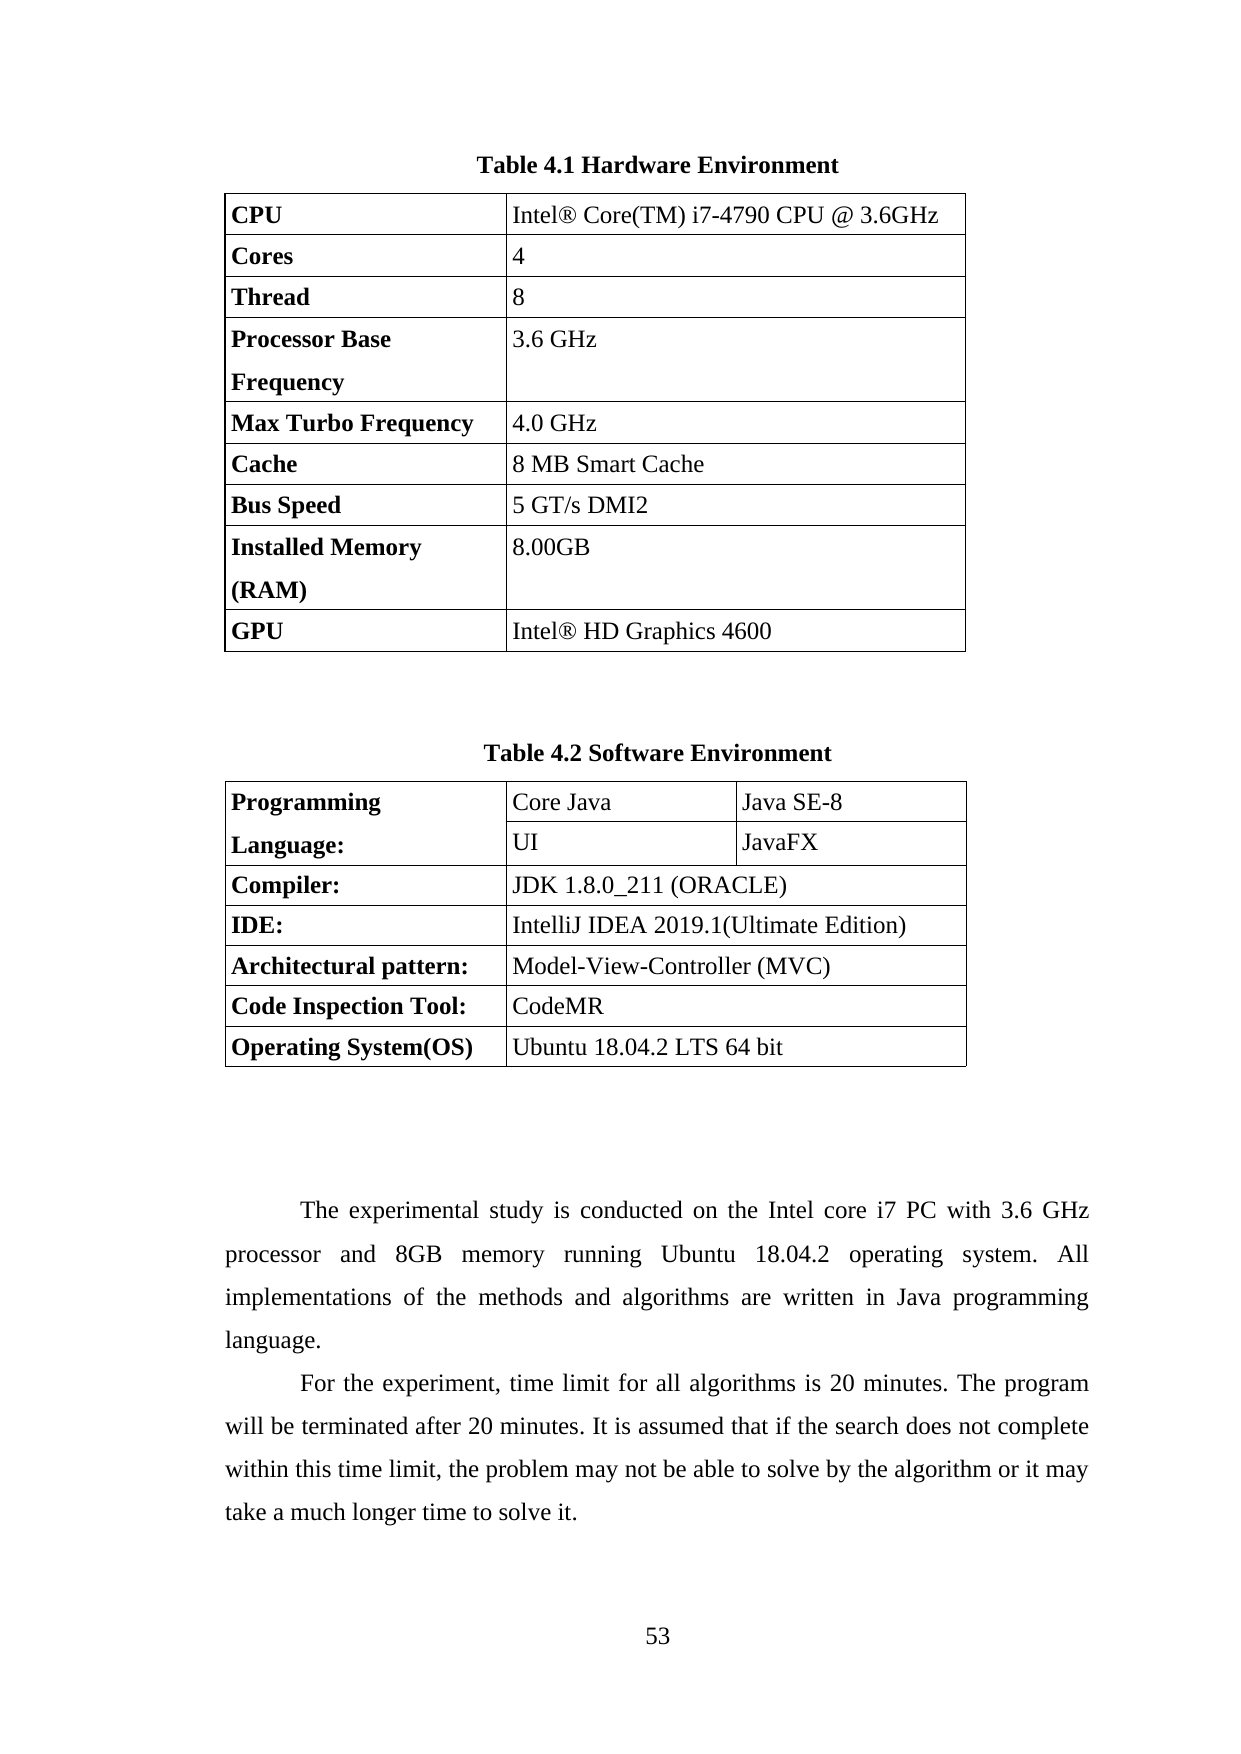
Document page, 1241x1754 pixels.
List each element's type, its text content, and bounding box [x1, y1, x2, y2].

table_cell 5 GT/s DMI2 [507, 485, 965, 525]
table_cell Thread [226, 277, 506, 317]
table_cell 4.0 GHz [507, 402, 965, 442]
table_cell GPU [226, 610, 506, 651]
table_cell IntelliJ IDEA 2019.1(Ultimate Edition) [507, 906, 966, 945]
table_cell 3.6 GHz [507, 318, 965, 401]
table_cell Compiler: [226, 866, 506, 905]
table_cell UI [507, 822, 736, 864]
table_cell JDK 1.8.0_211 (ORACLE) [507, 866, 966, 905]
table_header Intel® Core(TM) i7-4790 CPU @ 3.6GHz [507, 194, 965, 234]
table_cell IDE: [226, 906, 506, 945]
table_cell Installed Memory (RAM) [226, 526, 506, 609]
table_header Core Java [507, 782, 736, 821]
table_cell Cores [226, 235, 506, 276]
table_cell Operating System(OS) [226, 1027, 506, 1066]
text Table 4.2 Software Environment [225, 738, 1090, 767]
table_cell 8 MB Smart Cache [507, 444, 965, 484]
table_cell Code Inspection Tool: [226, 986, 506, 1026]
table_header Java SE-8 [737, 782, 966, 821]
table_header CPU [226, 194, 506, 234]
table_cell 8.00GB [507, 526, 965, 609]
table_cell Model-View-Controller (MVC) [507, 946, 966, 985]
table_cell Max Turbo Frequency [226, 402, 506, 442]
table_header Programming Language: [226, 782, 506, 864]
table_cell 8 [507, 277, 965, 317]
table_cell Ubuntu 18.04.2 LTS 64 bit [507, 1027, 966, 1066]
text Table 4.1 Hardware Environment [225, 150, 1090, 179]
table_cell Bus Speed [226, 485, 506, 525]
table_cell 4 [507, 235, 965, 276]
text For the experiment, time limit for all algorithms is 20 minutes. The program will be terminated after 20 minutes. It is assumed that if the search does not complete within this time limit, the problem may not be able to solve by the algorithm or it may take a much longer time to solve it. [225, 1368, 1090, 1526]
table_cell Intel® HD Graphics 4600 [507, 610, 965, 651]
table_cell Processor Base Frequency [226, 318, 506, 401]
table_cell Architectural pattern: [226, 946, 506, 985]
table_cell Cache [226, 444, 506, 484]
table_cell CodeMR [507, 986, 966, 1026]
table_cell JavaFX [737, 822, 966, 864]
text The experimental study is conducted on the Intel core i7 PC with 3.6 GHz processor and 8GB memory running Ubuntu 18.04.2 operating system. All implementations of the methods and algorithms are written in Java programming language. [225, 1196, 1090, 1354]
